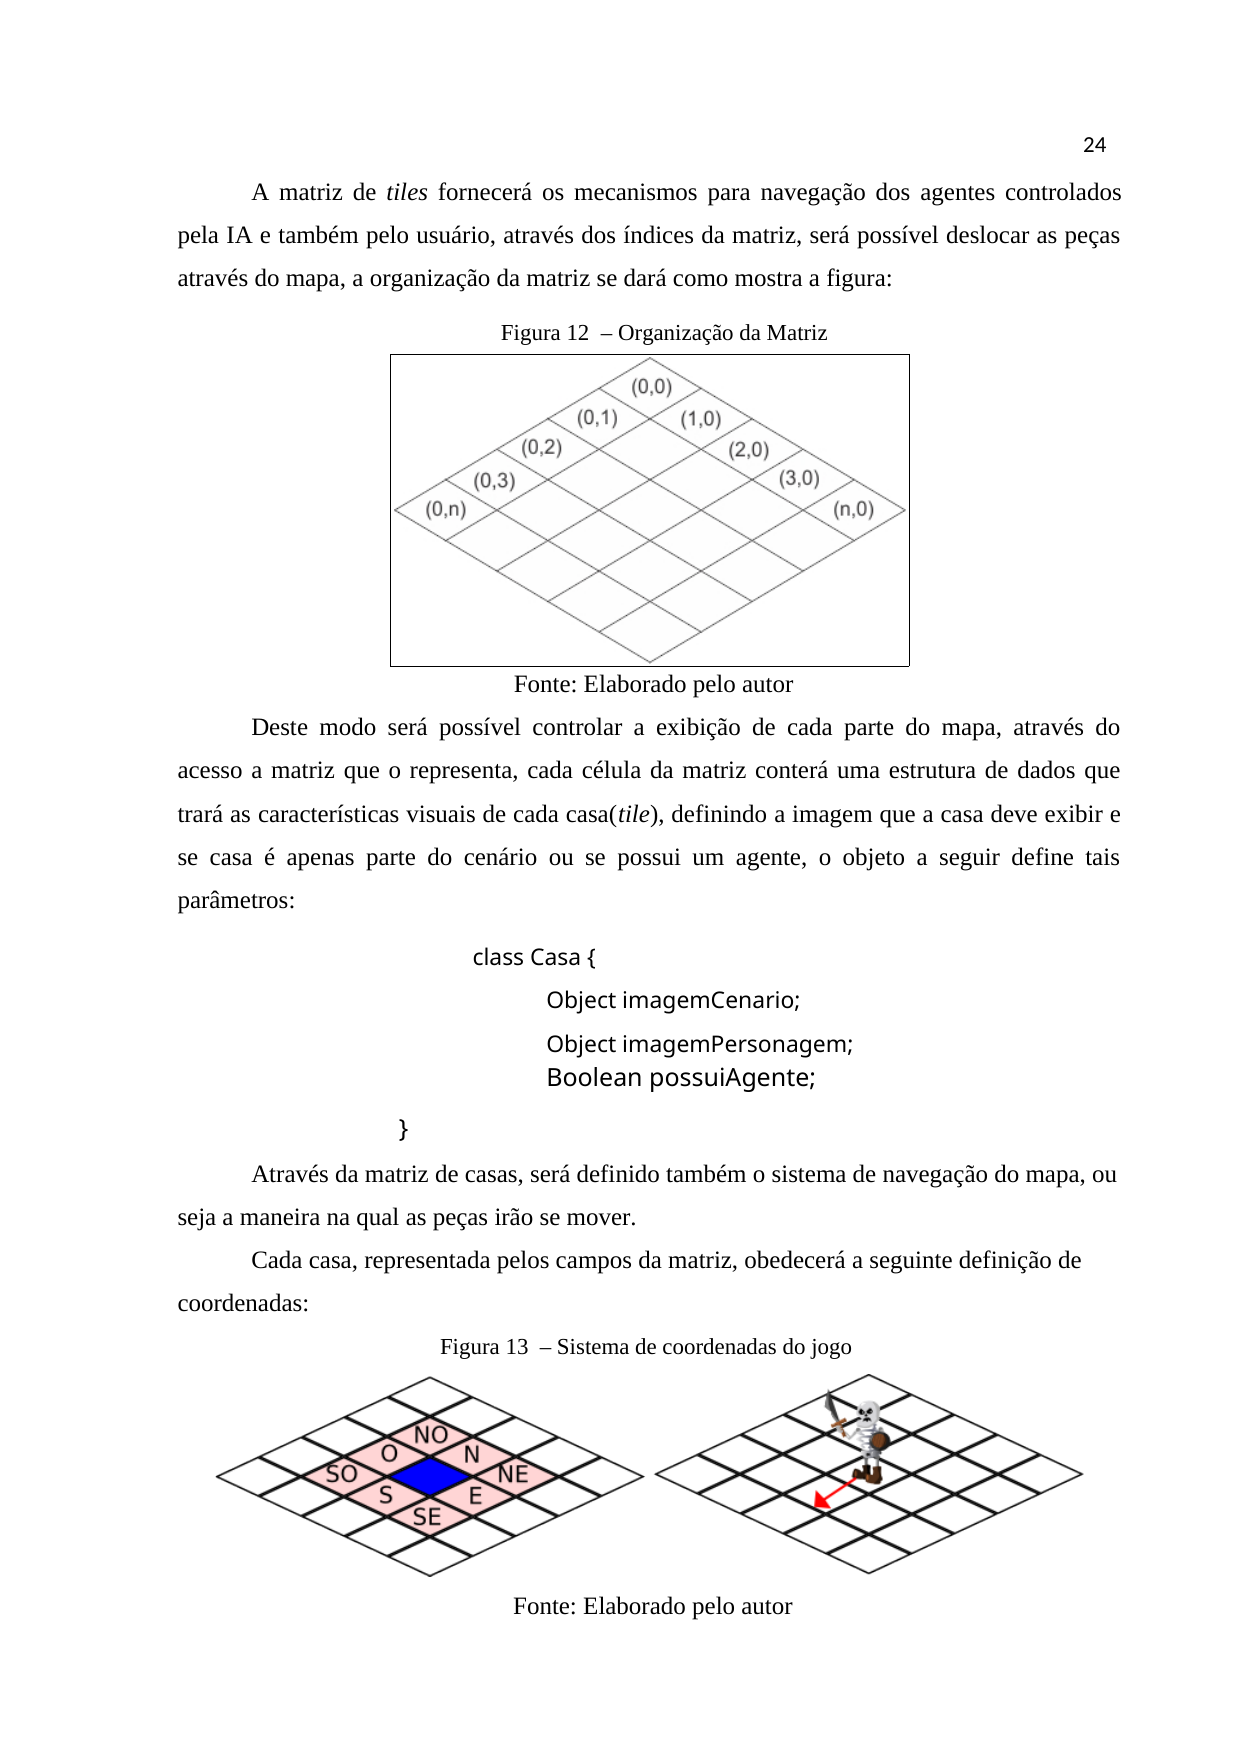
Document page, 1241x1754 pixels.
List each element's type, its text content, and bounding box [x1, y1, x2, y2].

text class Casa { [254, 941, 1122, 972]
text Object imagemPersonagem; [254, 1028, 1122, 1059]
text Fonte: Elaborado pelo autor [177, 1374, 1122, 1620]
text Boolean possuiAgente; } Através da matriz de casas, será definido também o sistema de navegação do mapa, ou seja a maneira na qual as peças irão se mover. Cada casa, representada pelos campos da matriz, obedecerá a seguinte definição de coordenadas: Figura 13 – Sistema de coordenadas do jogo [177, 1059, 1122, 1360]
text Figura 12 – Organização da Matriz [177, 319, 1122, 345]
text Fonte: Elaborado pelo autor [177, 482, 1122, 698]
text Object imagemCenario; [254, 984, 1122, 1016]
text A matriz de tiles fornecerá os mecanismos para navegação dos agentes controlados pela IA e também pelo usuário, através dos índices da matriz, será possível deslocar as peças através do mapa, a organização da matriz se dará como mostra a figura: [177, 177, 1122, 292]
picture [393, 356, 907, 664]
picture [215, 1374, 1084, 1577]
text Deste modo será possível controlar a exibição de cada parte do mapa, através do acesso a matriz que o representa, cada célula da matriz conterá uma estrutura de dados que trará as características visuais de cada casa(tile), definindo a imagem que a casa deve exibir e se casa é apenas parte do cenário ou se possui um agente, o objeto a seguir define tais parâmetros: [177, 712, 1122, 914]
